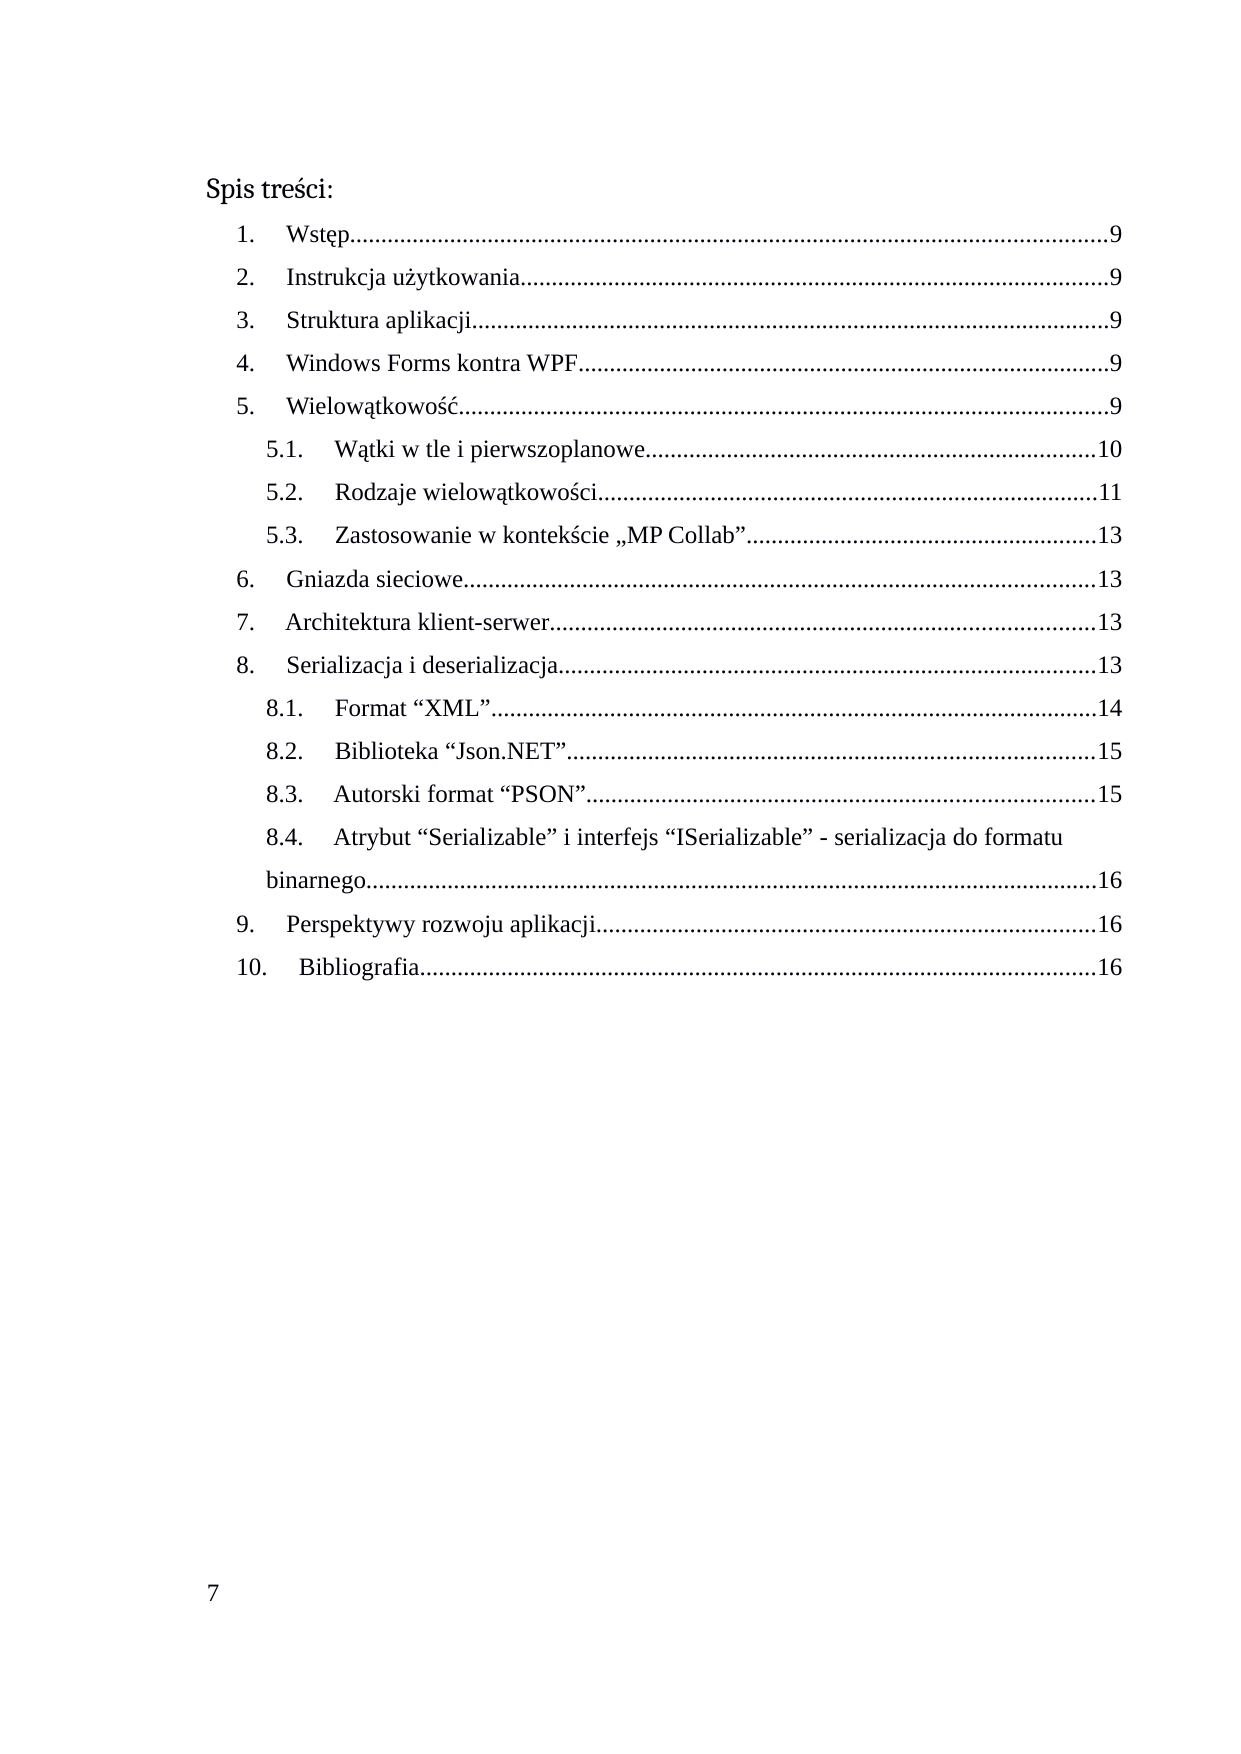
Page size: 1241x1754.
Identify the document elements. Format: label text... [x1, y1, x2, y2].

text 5.3. Zastosowanie w kontekście „MP Collab” 13 [266, 521, 1122, 549]
text 9. Perspektywy rozwoju aplikacji 16 [236, 909, 1122, 937]
text 8.3. Autorski format “PSON” 15 [266, 779, 1122, 808]
text 5. Wielowątkowość 9 [236, 391, 1122, 420]
text 1. Wstęp 9 [236, 219, 1122, 247]
text 2. Instrukcja użytkowania 9 [236, 262, 1122, 291]
text 8. Serializacja i deserializacja 13 [236, 650, 1122, 679]
subtitle Spis treści: [207, 173, 1122, 206]
text 10. Bibliografia 16 [236, 952, 1122, 981]
text 6. Gniazda sieciowe 13 [236, 564, 1122, 592]
text 8.4. Atrybut “Serializable” i interfejs “ISerializable” - serializacja do formatu binarnego 16 [266, 822, 1122, 894]
text 3. Struktura aplikacji 9 [236, 305, 1122, 334]
text 8.2. Biblioteka “Json.NET” 15 [266, 736, 1122, 765]
text 5.2. Rodzaje wielowątkowości 11 [266, 477, 1122, 506]
text 4. Windows Forms kontra WPF 9 [236, 348, 1122, 377]
text 8.1. Format “XML” 14 [266, 693, 1122, 722]
text 7. Architektura klient-serwer 13 [236, 607, 1122, 636]
text 5.1. Wątki w tle i pierwszoplanowe 10 [266, 434, 1122, 463]
